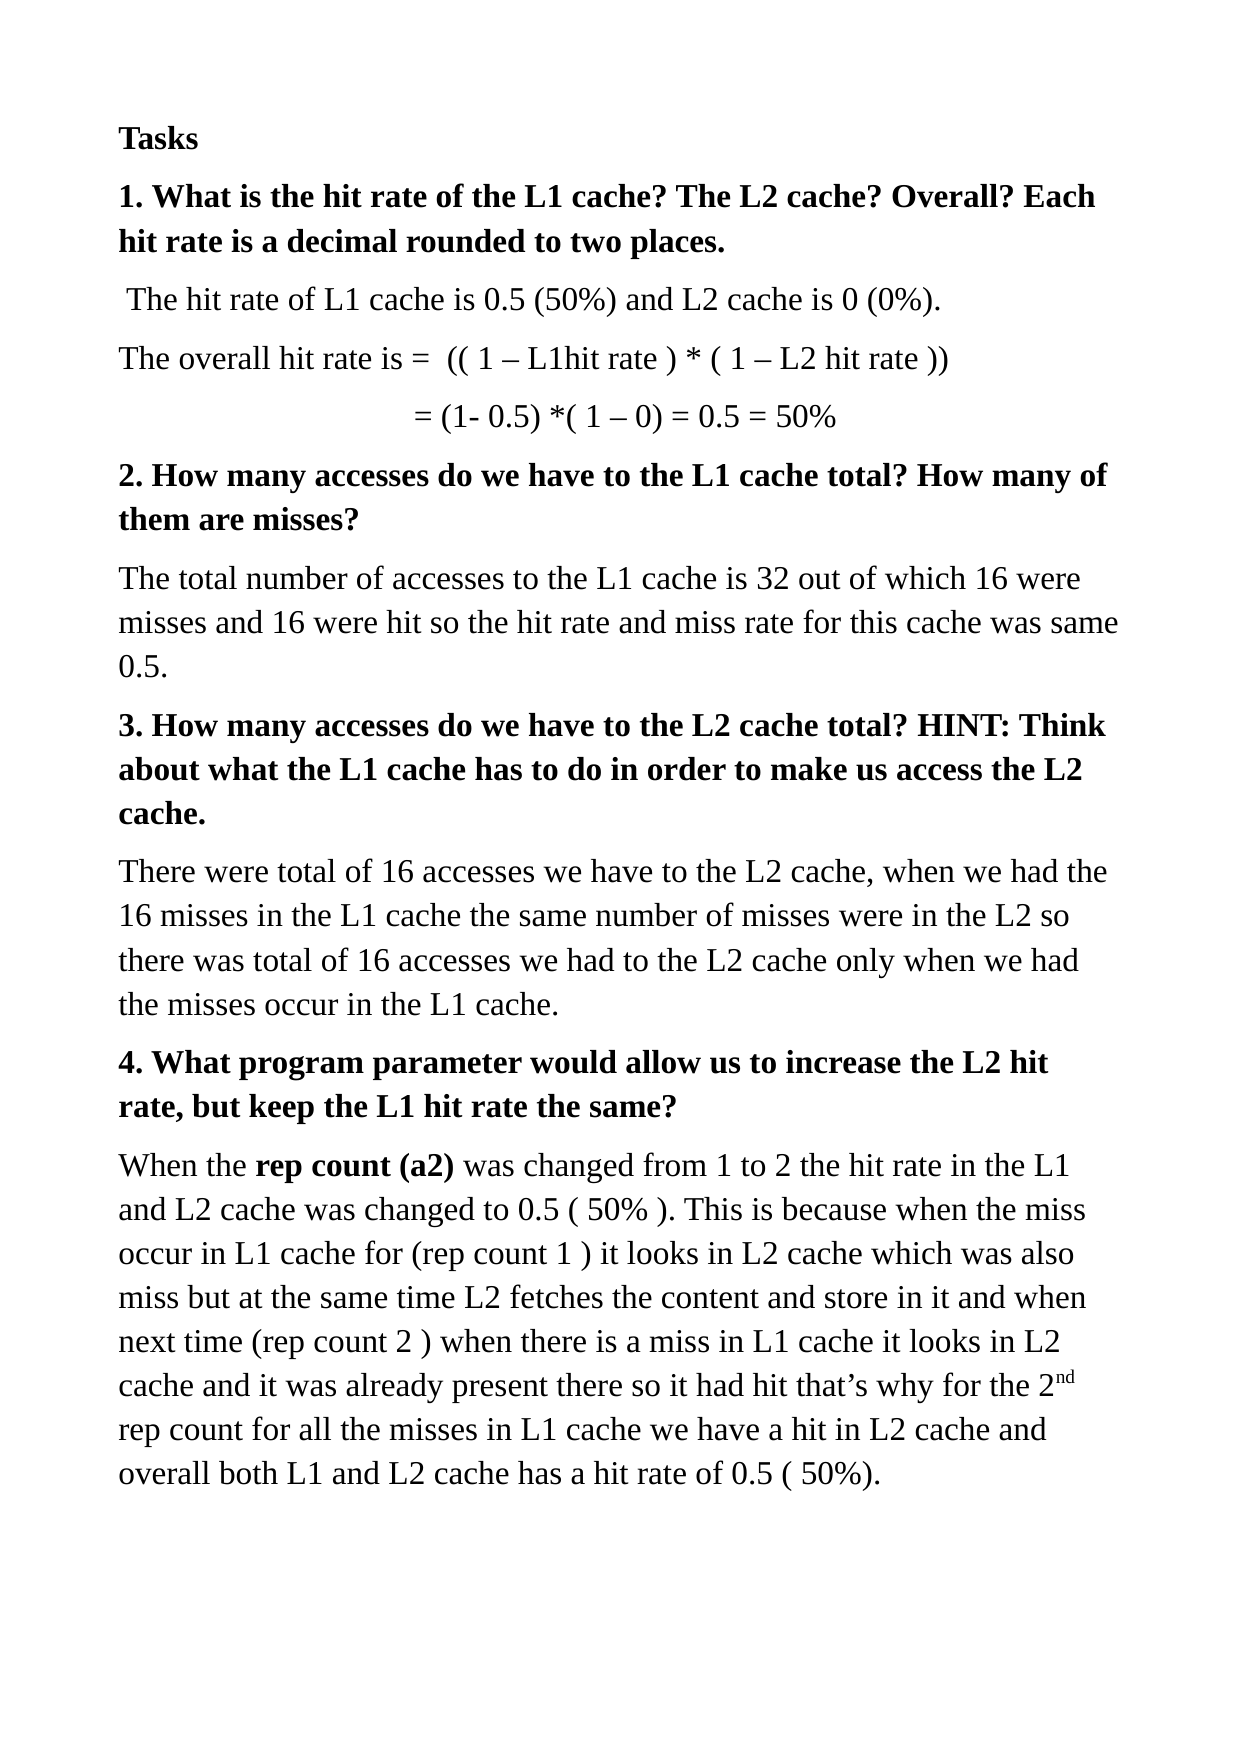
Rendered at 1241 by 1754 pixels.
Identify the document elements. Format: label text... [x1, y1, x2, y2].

text The total number of accesses to the L1 cache is 32 out of which 16 were misses and 16 were hit so the hit rate and miss rate for this cache was same 0.5. [118, 558, 1122, 684]
text = (1- 0.5) *( 1 – 0) = 0.5 = 50% [118, 397, 1122, 435]
text When the rep count (a2) was changed from 1 to 2 the hit rate in the L1 and L2 cache was changed to 0.5 ( 50% ). This is because when the miss occur in L1 cache for (rep count 1 ) it looks in L2 cache which was also miss but at the same time L2 fetches the content and store in it and when next time (rep count 2 ) when there is a miss in L1 cache it looks in L2 cache and it was already present there so it had hit that’s why for the 2nd rep count for all the misses in L1 cache we have a hit in L2 cache and overall both L1 and L2 cache has a hit rate of 0.5 ( 50%). [118, 1145, 1122, 1492]
text The overall hit rate is = (( 1 – L1hit rate ) * ( 1 – L2 hit rate )) [118, 338, 1122, 376]
text The hit rate of L1 cache is 0.5 (50%) and L2 cache is 0 (0%). [118, 279, 1122, 318]
text Tasks [118, 118, 1122, 156]
text 3. How many accesses do we have to the L2 cache total? HINT: Think about what the L1 cache has to do in order to make us access the L2 cache. [118, 705, 1122, 831]
text 2. How many accesses do we have to the L1 cache total? How many of them are misses? [118, 455, 1122, 538]
text 1. What is the hit rate of the L1 cache? The L2 cache? Overall? Each hit rate is a decimal rounded to two places. [118, 177, 1122, 259]
text There were total of 16 accesses we have to the L2 cache, when we had the 16 misses in the L1 cache the same number of misses were in the L2 so there was total of 16 accesses we had to the L2 cache only when we had the misses occur in the L1 cache. [118, 852, 1122, 1022]
text 4. What program parameter would allow us to increase the L2 hit rate, but keep the L1 hit rate the same? [118, 1042, 1122, 1125]
